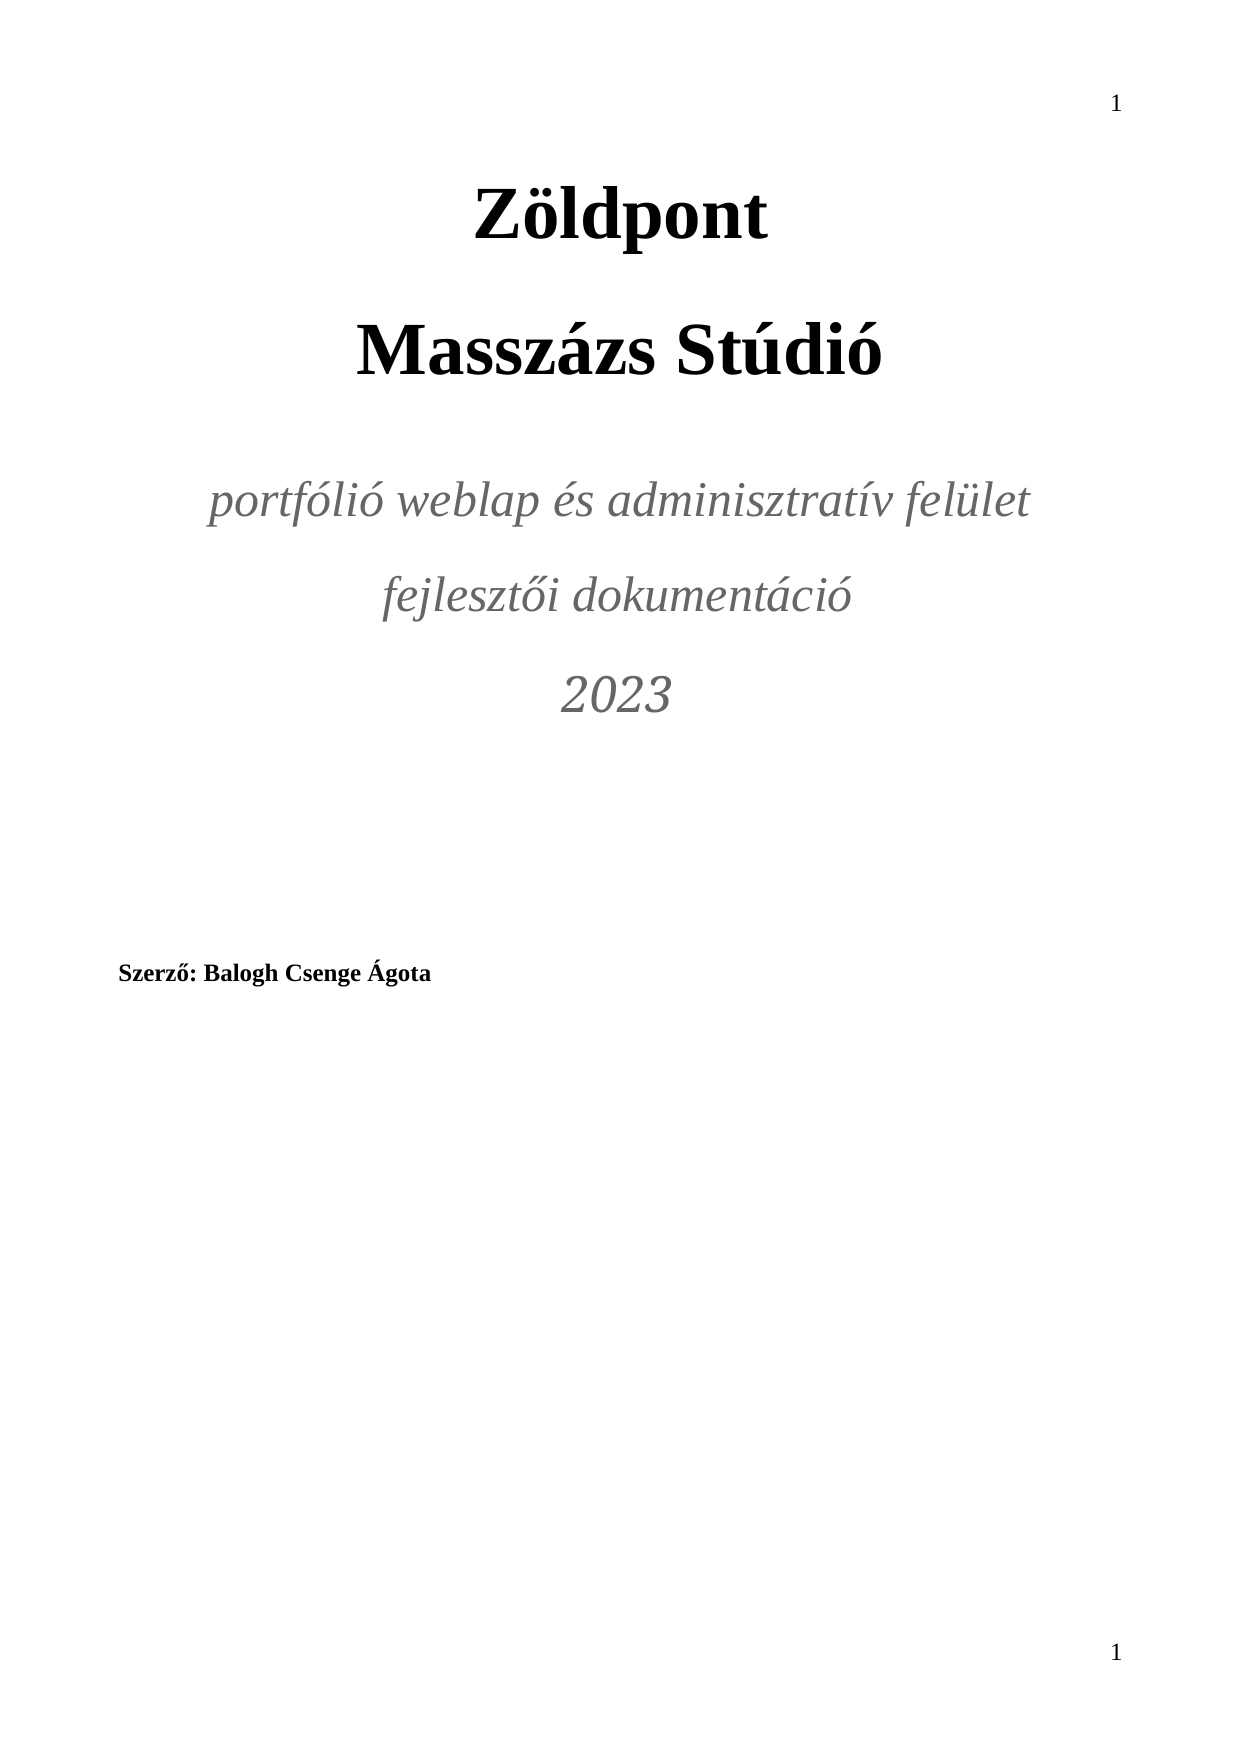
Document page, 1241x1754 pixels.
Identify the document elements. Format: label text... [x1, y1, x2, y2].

subtitle Szerző: Balogh Csenge Ágota [118, 958, 1122, 987]
title Masszázs Stúdió [118, 304, 1122, 391]
subtitle portfólió weblap és adminisztratív felület [118, 469, 1122, 527]
subtitle 2023 [118, 659, 1122, 727]
subtitle fejlesztői dokumentáció [118, 564, 1122, 622]
title Zöldpont [118, 168, 1122, 254]
